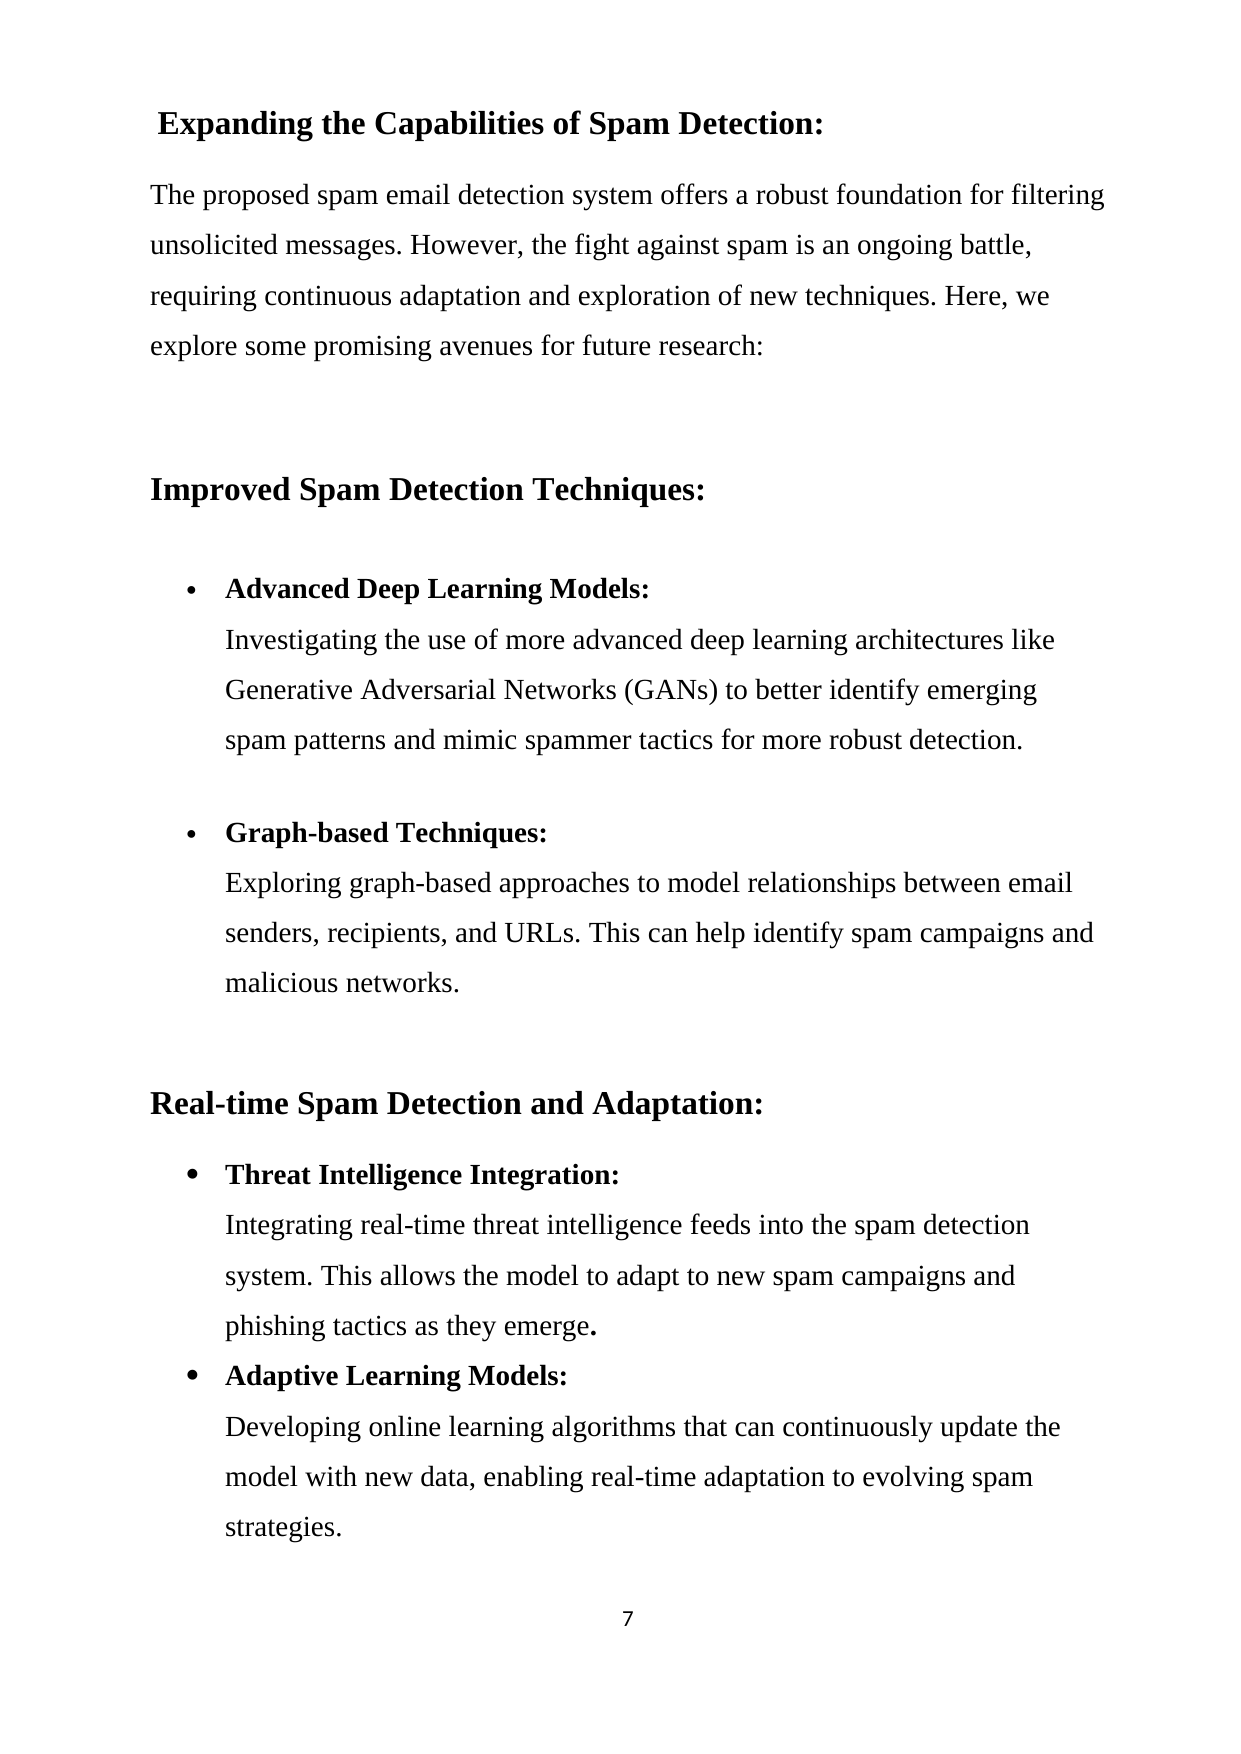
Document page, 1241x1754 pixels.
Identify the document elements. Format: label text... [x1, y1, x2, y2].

list Advanced Deep Learning Models: [187, 571, 1105, 605]
text The proposed spam email detection system offers a robust foundation for filtering unsolicited messages. However, the fight against spam is an ongoing battle, requiring continuous adaptation and exploration of new techniques. Here, we explore some promising avenues for future research: [150, 177, 1105, 362]
list Threat Intelligence Integration: [187, 1157, 1105, 1191]
list Adaptive Learning Models: [187, 1358, 1105, 1392]
text Expanding the Capabilities of Spam Detection: [150, 103, 1105, 141]
list Investigating the use of more advanced deep learning architectures like Generative Adversarial Networks (GANs) to better identify emerging spam patterns and mimic spammer tactics for more robust detection. [225, 622, 1105, 756]
text Real-time Spam Detection and Adaptation: [150, 1083, 1105, 1121]
list Exploring graph-based approaches to model relationships between email senders, recipients, and URLs. This can help identify spam campaigns and malicious networks. [225, 865, 1105, 999]
text Improved Spam Detection Techniques: [150, 469, 1105, 508]
list Developing online learning algorithms that can continuously update the model with new data, enabling real-time adaptation to evolving spam strategies. [225, 1409, 1105, 1543]
list Graph-based Techniques: [187, 815, 1105, 848]
list Integrating real-time threat intelligence feeds into the spam detection system. This allows the model to adapt to new spam campaigns and phishing tactics as they emerge. [225, 1207, 1105, 1342]
